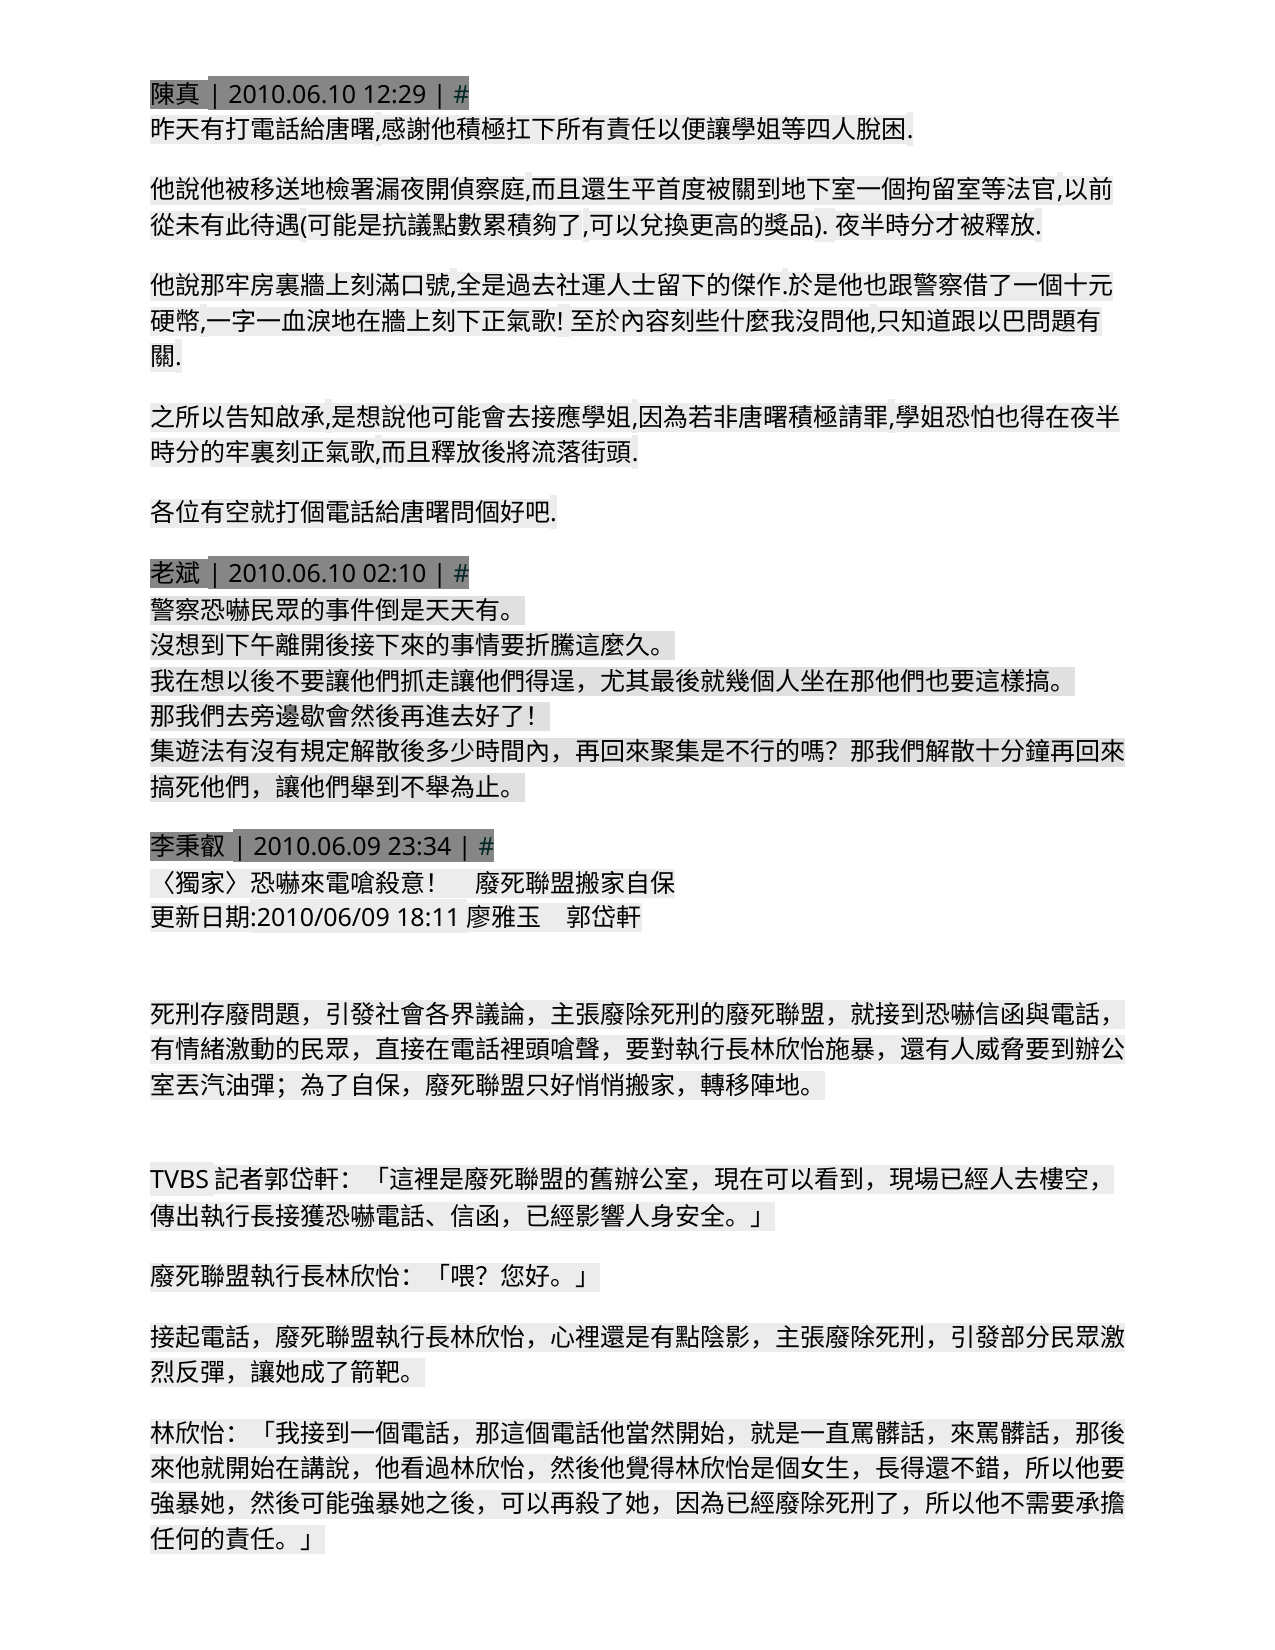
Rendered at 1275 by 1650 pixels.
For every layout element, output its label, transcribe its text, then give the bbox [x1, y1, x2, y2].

text 陳真 | 2010.06.10 12:29 | # [150, 75, 1125, 110]
text 各位有空就打個電話給唐曙問個好吧. [150, 494, 1125, 529]
text 接起電話，廢死聯盟執行長林欣怡，心裡還是有點陰影，主張廢除死刑，引發部分民眾激烈反彈，讓她成了箭靶。 [150, 1317, 1125, 1387]
text 他說那牢房裏牆上刻滿口號,全是過去社運人士留下的傑作.於是他也跟警察借了一個十元硬幣,一字一血淚地在牆上刻下正氣歌! 至於內容刻些什麼我沒問他,只知道跟以巴問題有關. [150, 267, 1125, 373]
text 他說他被移送地檢署漏夜開偵察庭,而且還生平首度被關到地下室一個拘留室等法官,以前從未有此待遇(可能是抗議點數累積夠了,可以兌換更高的獎品). 夜半時分才被釋放. [150, 171, 1125, 242]
text 警察恐嚇民眾的事件倒是天天有。 沒想到下午離開後接下來的事情要折騰這麼久。 我在想以後不要讓他們抓走讓他們得逞，尤其最後就幾個人坐在那他們也要這樣搞。 那我們去旁邊歇會然後再進去好了！ 集遊法有沒有規定解散後多少時間內，再回來聚集是不行的嗎？那我們解散十分鐘再回來搞死他們，讓他們舉到不舉為止。 [150, 589, 1125, 802]
text 之所以告知啟承,是想說他可能會去接應學姐,因為若非唐曙積極請罪,學姐恐怕也得在夜半時分的牢裏刻正氣歌,而且釋放後將流落街頭. [150, 398, 1125, 469]
text 老斌 | 2010.06.10 02:10 | # [150, 554, 1125, 589]
text TVBS記者郭岱軒：「這裡是廢死聯盟的舊辦公室，現在可以看到，現場已經人去樓空，傳出執行長接獲恐嚇電話、信函，已經影響人身安全。」 [150, 1125, 1125, 1231]
text 〈獨家〉恐嚇來電嗆殺意！ 廢死聯盟搬家自保 更新日期:2010/06/09 18:11 廖雅玉 郭岱軒 [150, 862, 1125, 969]
text 死刑存廢問題，引發社會各界議論，主張廢除死刑的廢死聯盟，就接到恐嚇信函與電話，有情緒激動的民眾，直接在電話裡頭嗆聲，要對執行長林欣怡施暴，還有人威脅要到辦公室丟汽油彈；為了自保，廢死聯盟只好悄悄搬家，轉移陣地。 [150, 994, 1125, 1100]
text 昨天有打電話給唐曙,感謝他積極扛下所有責任以便讓學姐等四人脫困. [150, 110, 1125, 146]
text 林欣怡：「我接到一個電話，那這個電話他當然開始，就是一直罵髒話，來罵髒話，那後來他就開始在講說，他看過林欣怡，然後他覺得林欣怡是個女生，長得還不錯，所以他要強暴她，然後可能強暴她之後，可以再殺了她，因為已經廢除死刑了，所以他不需要承擔任何的責任。」 [150, 1412, 1125, 1554]
text 廢死聯盟執行長林欣怡：「喂？您好。」 [150, 1256, 1125, 1292]
text 李秉叡 | 2010.06.09 23:34 | # [150, 827, 1125, 862]
